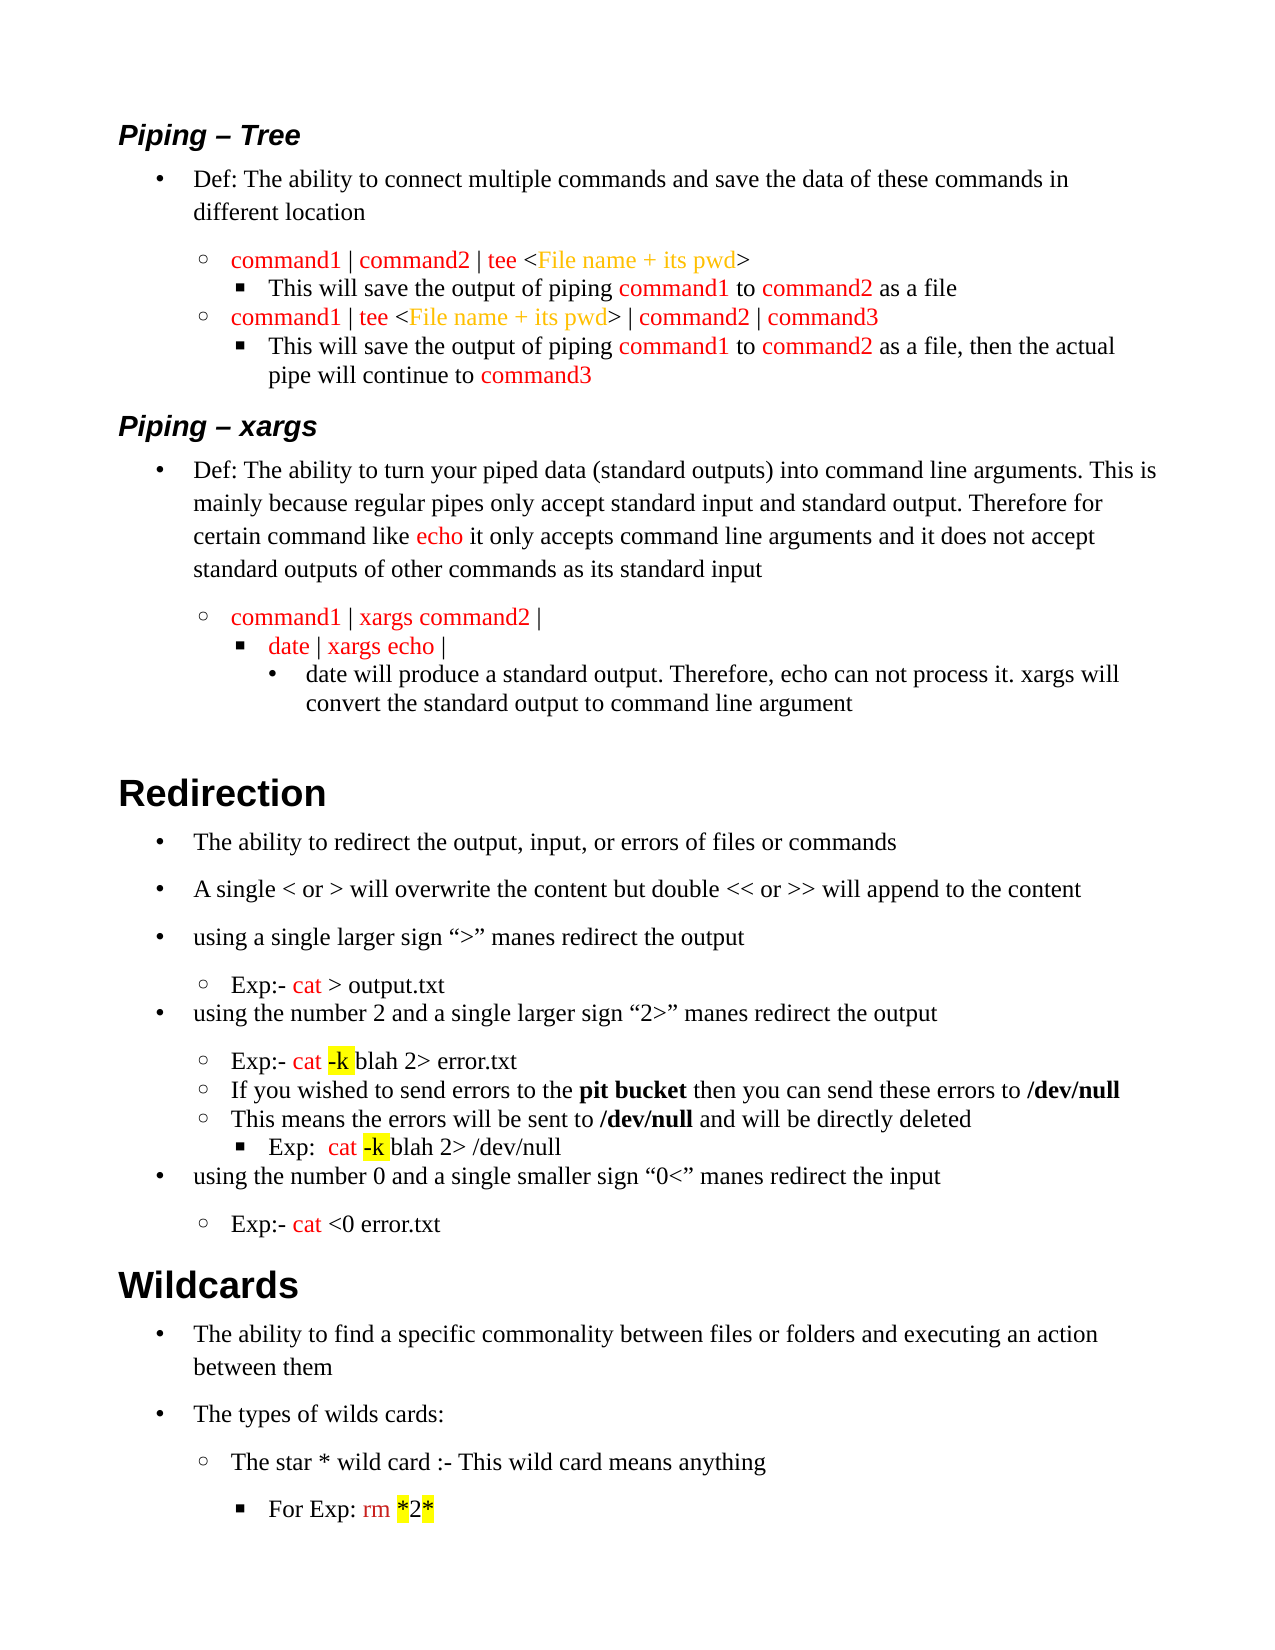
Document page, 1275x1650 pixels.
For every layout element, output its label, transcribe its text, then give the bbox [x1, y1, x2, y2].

list A single < or > will overwrite the content but double << or >> will append to the content [156, 874, 1157, 903]
list date | xargs echo | [231, 631, 1157, 659]
list command1 | tee <File name + its pwd> | command2 | command3 [193, 302, 1157, 331]
list This means the errors will be sent to /dev/null and will be directly deleted [193, 1104, 1157, 1132]
list using a single larger sign “>” manes redirect the output [156, 922, 1157, 951]
list Exp:- cat -k blah 2> error.txt [193, 1046, 1157, 1075]
list command1 | xargs command2 | [193, 602, 1157, 631]
list The types of wilds cards: [156, 1399, 1157, 1428]
list This will save the output of piping command1 to command2 as a file [231, 273, 1157, 302]
list Def: The ability to connect multiple commands and save the data of these commands in different location [156, 164, 1157, 226]
subtitle Piping – xargs [118, 409, 1157, 443]
list Exp:- cat <0 error.txt [193, 1209, 1157, 1237]
list date will produce a standard output. Therefore, echo can not process it. xargs will convert the standard output to command line argument [268, 659, 1157, 717]
list The ability to redirect the output, input, or errors of files or commands [156, 827, 1157, 856]
subtitle Piping – Tree [118, 118, 1157, 152]
list For Exp: rm *2* [231, 1494, 1157, 1523]
subtitle Redirection [118, 771, 1157, 814]
list command1 | command2 | tee <File name + its pwd> [193, 245, 1157, 273]
list The star * wild card :- This wild card means anything [193, 1447, 1157, 1476]
list Exp: cat -k blah 2> /dev/null [231, 1132, 1157, 1161]
list using the number 2 and a single larger sign “2>” manes redirect the output [156, 998, 1157, 1027]
list using the number 0 and a single smaller sign “0<” manes redirect the input [156, 1161, 1157, 1190]
list Exp:- cat > output.txt [193, 970, 1157, 998]
list If you wished to send errors to the pit bucket then you can send these errors to /dev/null [193, 1075, 1157, 1104]
list Def: The ability to turn your piped data (standard outputs) into command line arguments. This is mainly because regular pipes only accept standard input and standard output. Therefore for certain command like echo it only accepts command line arguments and it does not accept standard outputs of other commands as its standard input [156, 455, 1157, 583]
list This will save the output of piping command1 to command2 as a file, then the actual pipe will continue to command3 [231, 331, 1157, 388]
list The ability to find a specific commonality between files or folders and executing an action between them [156, 1319, 1157, 1380]
subtitle Wildcards [118, 1262, 1157, 1306]
